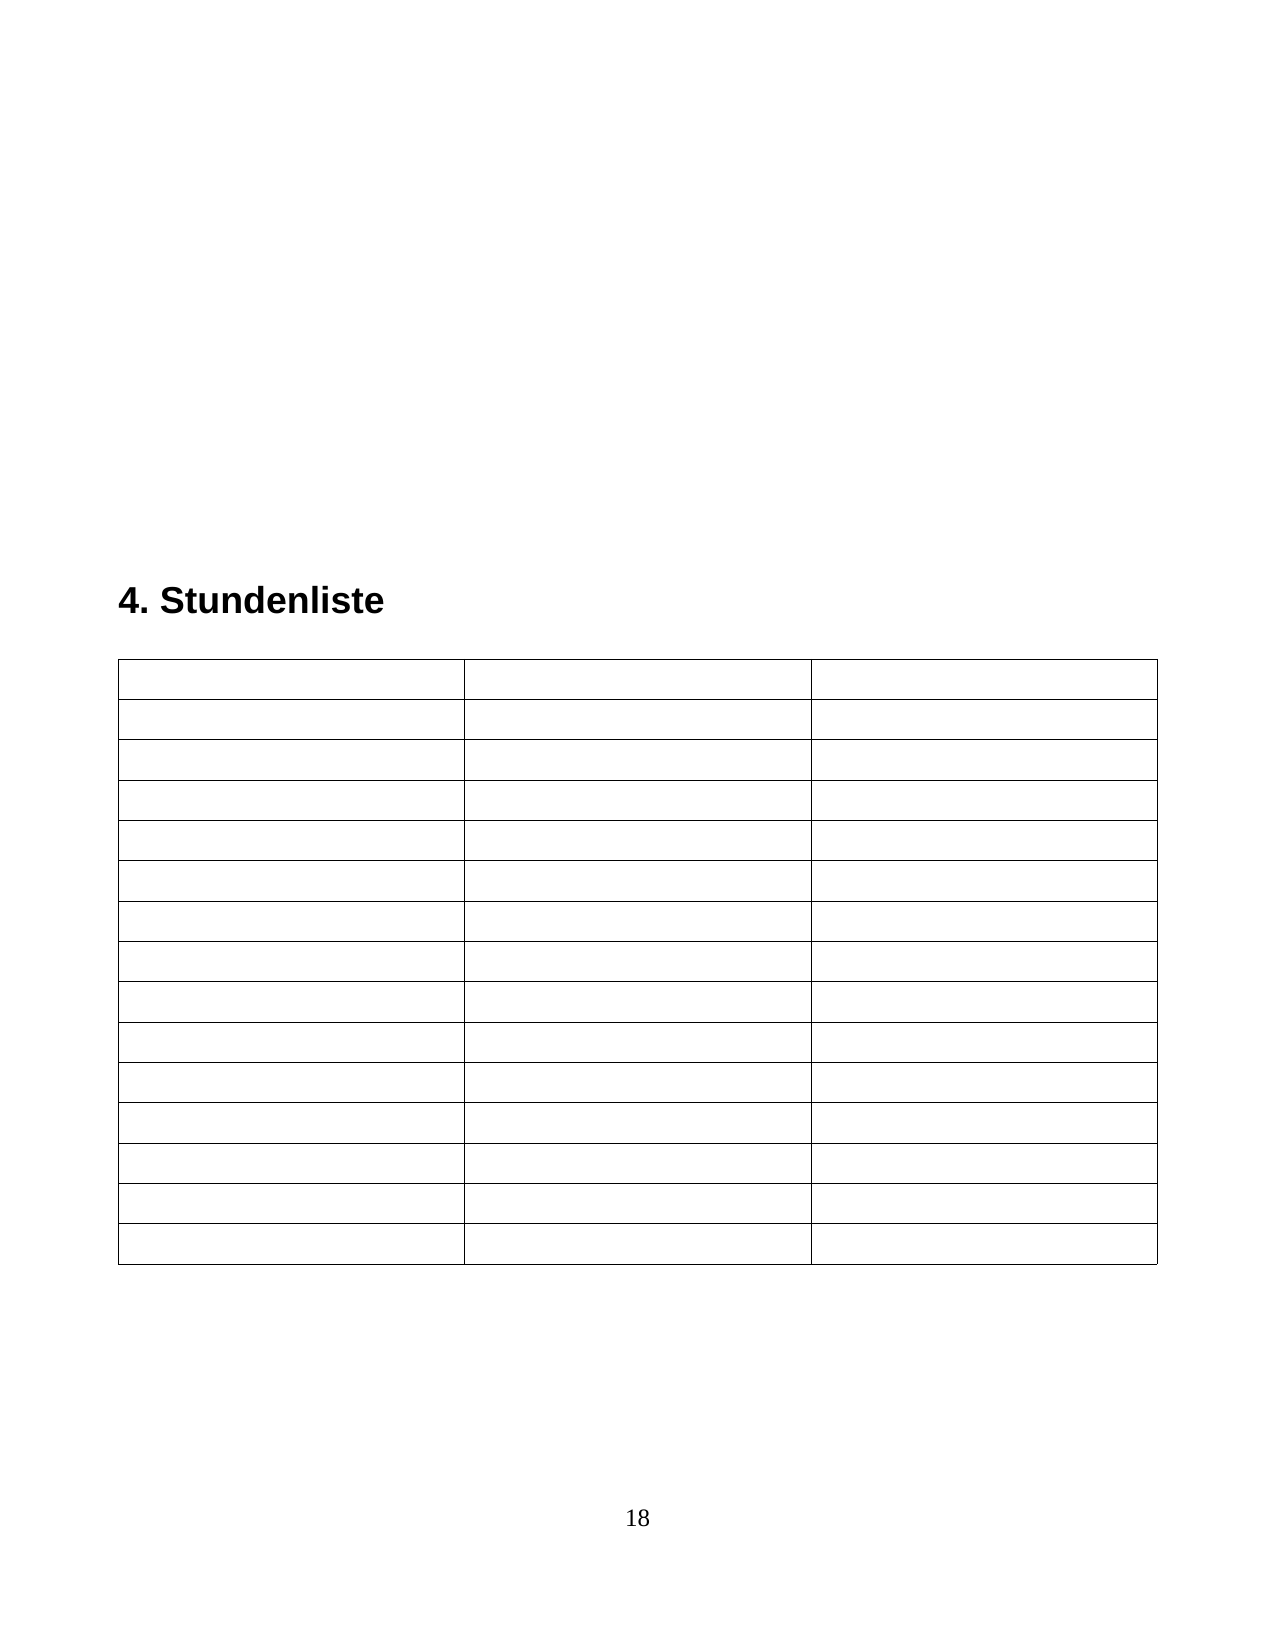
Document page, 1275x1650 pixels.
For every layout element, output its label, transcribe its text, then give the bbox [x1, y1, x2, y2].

table_cell [812, 902, 1157, 941]
table_cell [812, 1224, 1157, 1263]
table_cell [119, 861, 464, 901]
table_cell [119, 942, 464, 981]
table_cell [119, 821, 464, 860]
table_cell [119, 902, 464, 941]
table_cell [465, 1224, 811, 1263]
table_cell [465, 861, 811, 901]
table_cell [812, 781, 1157, 820]
table_cell [119, 1103, 464, 1142]
table_cell [812, 1184, 1157, 1223]
table_cell [812, 821, 1157, 860]
table_cell [119, 1184, 464, 1223]
table_cell [465, 1023, 811, 1062]
table_cell [465, 781, 811, 820]
table_cell [119, 781, 464, 820]
table_cell [119, 1023, 464, 1062]
subtitle 4. Stundenliste [118, 578, 1157, 621]
table_cell [119, 982, 464, 1022]
table_cell [465, 1103, 811, 1142]
table_cell [119, 700, 464, 739]
table_cell [812, 1103, 1157, 1142]
table_cell [465, 821, 811, 860]
table_cell [465, 700, 811, 739]
table_cell [119, 1144, 464, 1183]
table_header [119, 660, 464, 699]
table_cell [465, 740, 811, 780]
table_cell [812, 1023, 1157, 1062]
table_cell [812, 740, 1157, 780]
table_cell [812, 700, 1157, 739]
table_header [465, 660, 811, 699]
table_cell [119, 1063, 464, 1102]
table_header [812, 660, 1157, 699]
table_cell [465, 982, 811, 1022]
table_cell [465, 942, 811, 981]
table_cell [465, 1144, 811, 1183]
table_cell [812, 1063, 1157, 1102]
table_cell [465, 1063, 811, 1102]
table_cell [119, 740, 464, 780]
table_cell [465, 1184, 811, 1223]
table_cell [465, 902, 811, 941]
table_cell [119, 1224, 464, 1263]
table_cell [812, 1144, 1157, 1183]
table_cell [812, 942, 1157, 981]
table_cell [812, 982, 1157, 1022]
table_cell [812, 861, 1157, 901]
